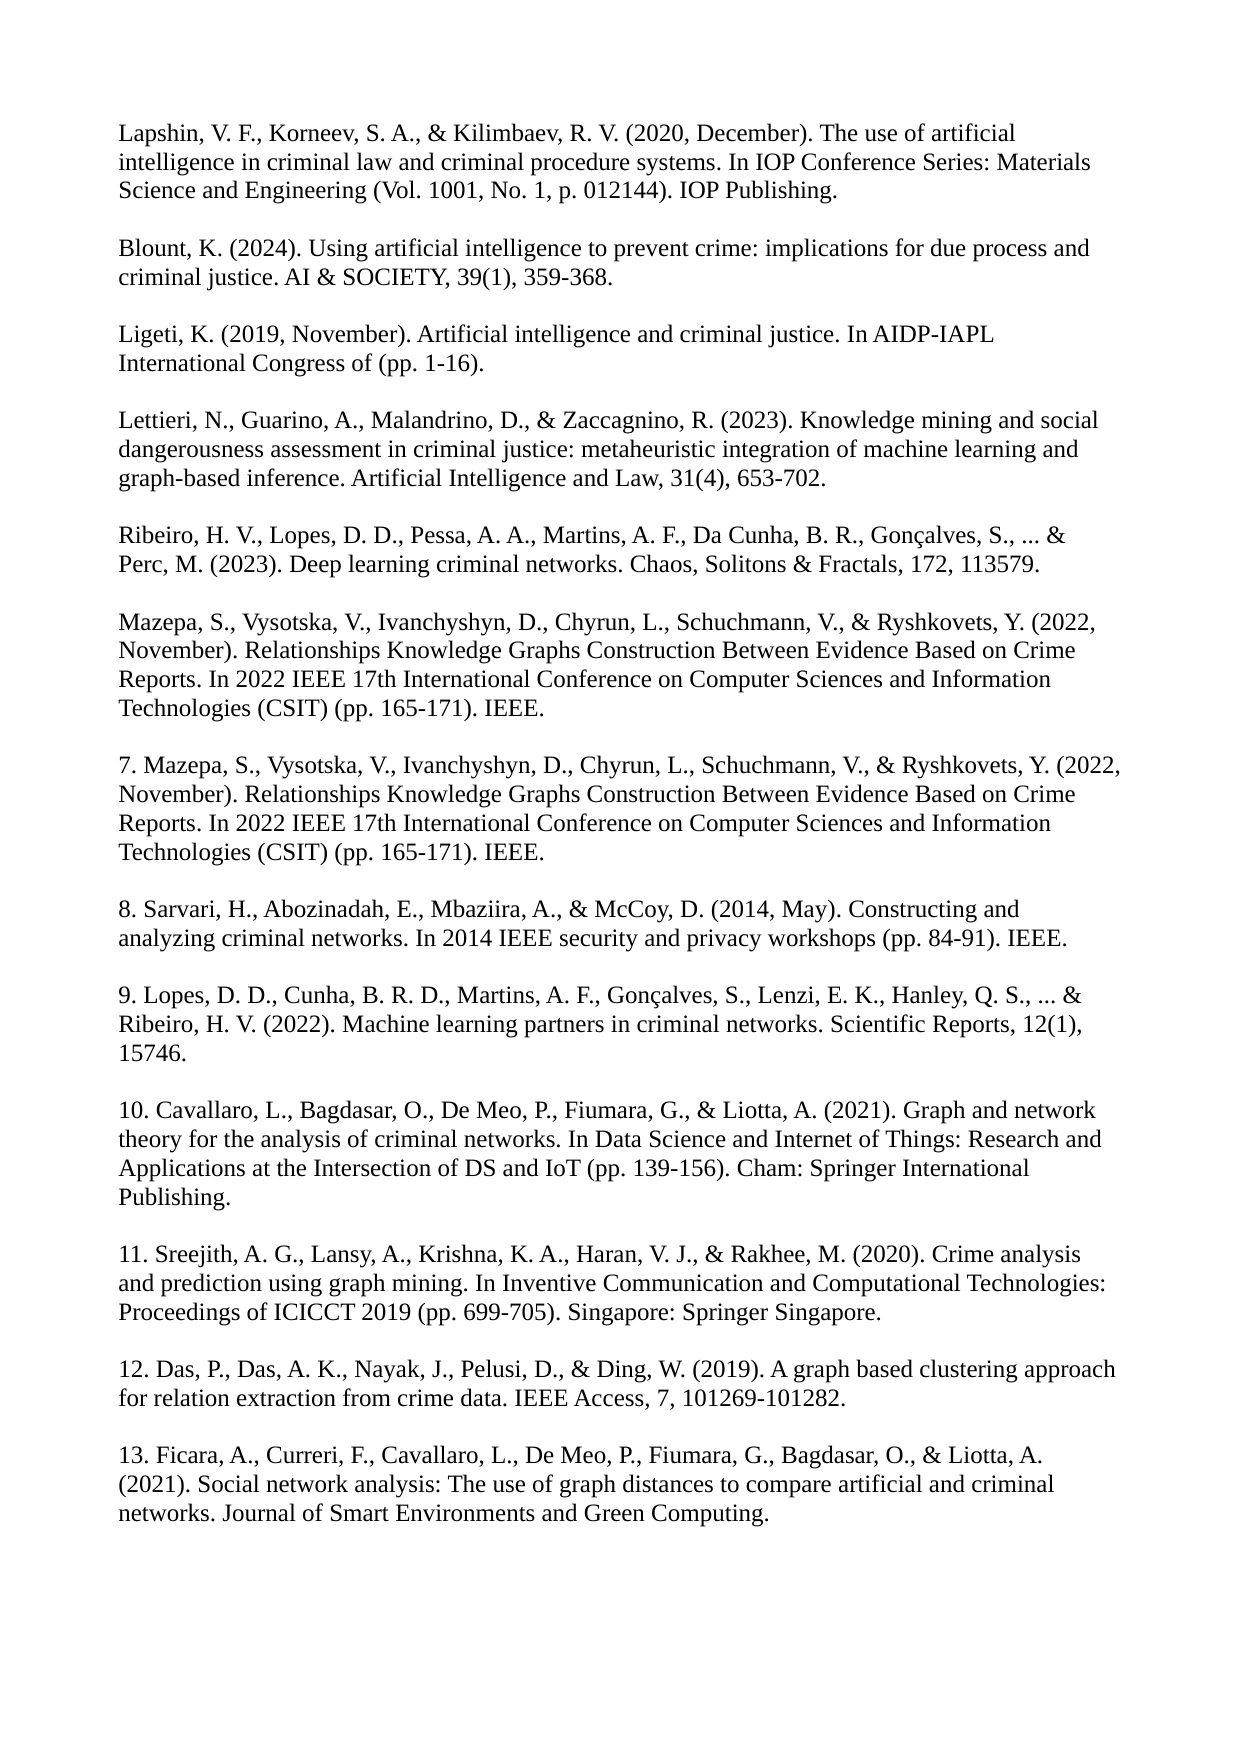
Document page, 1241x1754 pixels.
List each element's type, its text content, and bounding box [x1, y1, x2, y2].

text Ribeiro, H. V., Lopes, D. D., Pessa, A. A., Martins, A. F., Da Cunha, B. R., Gonçalves, S., ... & Perc, M. (2023). Deep learning criminal networks. Chaos, Solitons & Fractals, 172, 113579. [118, 521, 1122, 578]
text Ligeti, K. (2019, November). Artificial intelligence and criminal justice. In AIDP-IAPL International Congress of (pp. 1-16). [118, 319, 1122, 377]
text 7. Mazepa, S., Vysotska, V., Ivanchyshyn, D., Chyrun, L., Schuchmann, V., & Ryshkovets, Y. (2022, November). Relationships Knowledge Graphs Construction Between Evidence Based on Crime Reports. In 2022 IEEE 17th International Conference on Computer Sciences and Information Technologies (CSIT) (pp. 165-171). IEEE. [118, 751, 1122, 866]
text Lettieri, N., Guarino, A., Malandrino, D., & Zaccagnino, R. (2023). Knowledge mining and social dangerousness assessment in criminal justice: metaheuristic integration of machine learning and graph-based inference. Artificial Intelligence and Law, 31(4), 653-702. [118, 406, 1122, 492]
text 13. Ficara, A., Curreri, F., Cavallaro, L., De Meo, P., Fiumara, G., Bagdasar, O., & Liotta, A. (2021). Social network analysis: The use of graph distances to compare artificial and criminal networks. Journal of Smart Environments and Green Computing. [118, 1441, 1122, 1527]
text 8. Sarvari, H., Abozinadah, E., Mbaziira, A., & McCoy, D. (2014, May). Constructing and analyzing criminal networks. In 2014 IEEE security and privacy workshops (pp. 84-91). IEEE. [118, 894, 1122, 952]
text Lapshin, V. F., Korneev, S. A., & Kilimbaev, R. V. (2020, December). The use of artificial intelligence in criminal law and criminal procedure systems. In IOP Conference Series: Materials Science and Engineering (Vol. 1001, No. 1, p. 012144). IOP Publishing. [118, 118, 1122, 204]
text 10. Cavallaro, L., Bagdasar, O., De Meo, P., Fiumara, G., & Liotta, A. (2021). Graph and network theory for the analysis of criminal networks. In Data Science and Internet of Things: Research and Applications at the Intersection of DS and IoT (pp. 139-156). Cham: Springer International Publishing. [118, 1096, 1122, 1211]
text Mazepa, S., Vysotska, V., Ivanchyshyn, D., Chyrun, L., Schuchmann, V., & Ryshkovets, Y. (2022, November). Relationships Knowledge Graphs Construction Between Evidence Based on Crime Reports. In 2022 IEEE 17th International Conference on Computer Sciences and Information Technologies (CSIT) (pp. 165-171). IEEE. [118, 607, 1122, 722]
text 11. Sreejith, A. G., Lansy, A., Krishna, K. A., Haran, V. J., & Rakhee, M. (2020). Crime analysis and prediction using graph mining. In Inventive Communication and Computational Technologies: Proceedings of ICICCT 2019 (pp. 699-705). Singapore: Springer Singapore. [118, 1239, 1122, 1326]
text 12. Das, P., Das, A. K., Nayak, J., Pelusi, D., & Ding, W. (2019). A graph based clustering approach for relation extraction from crime data. IEEE Access, 7, 101269-101282. [118, 1354, 1122, 1412]
text 9. Lopes, D. D., Cunha, B. R. D., Martins, A. F., Gonçalves, S., Lenzi, E. K., Hanley, Q. S., ... & Ribeiro, H. V. (2022). Machine learning partners in criminal networks. Scientific Reports, 12(1), 15746. [118, 981, 1122, 1067]
text Blount, K. (2024). Using artificial intelligence to prevent crime: implications for due process and criminal justice. AI & SOCIETY, 39(1), 359-368. [118, 233, 1122, 291]
